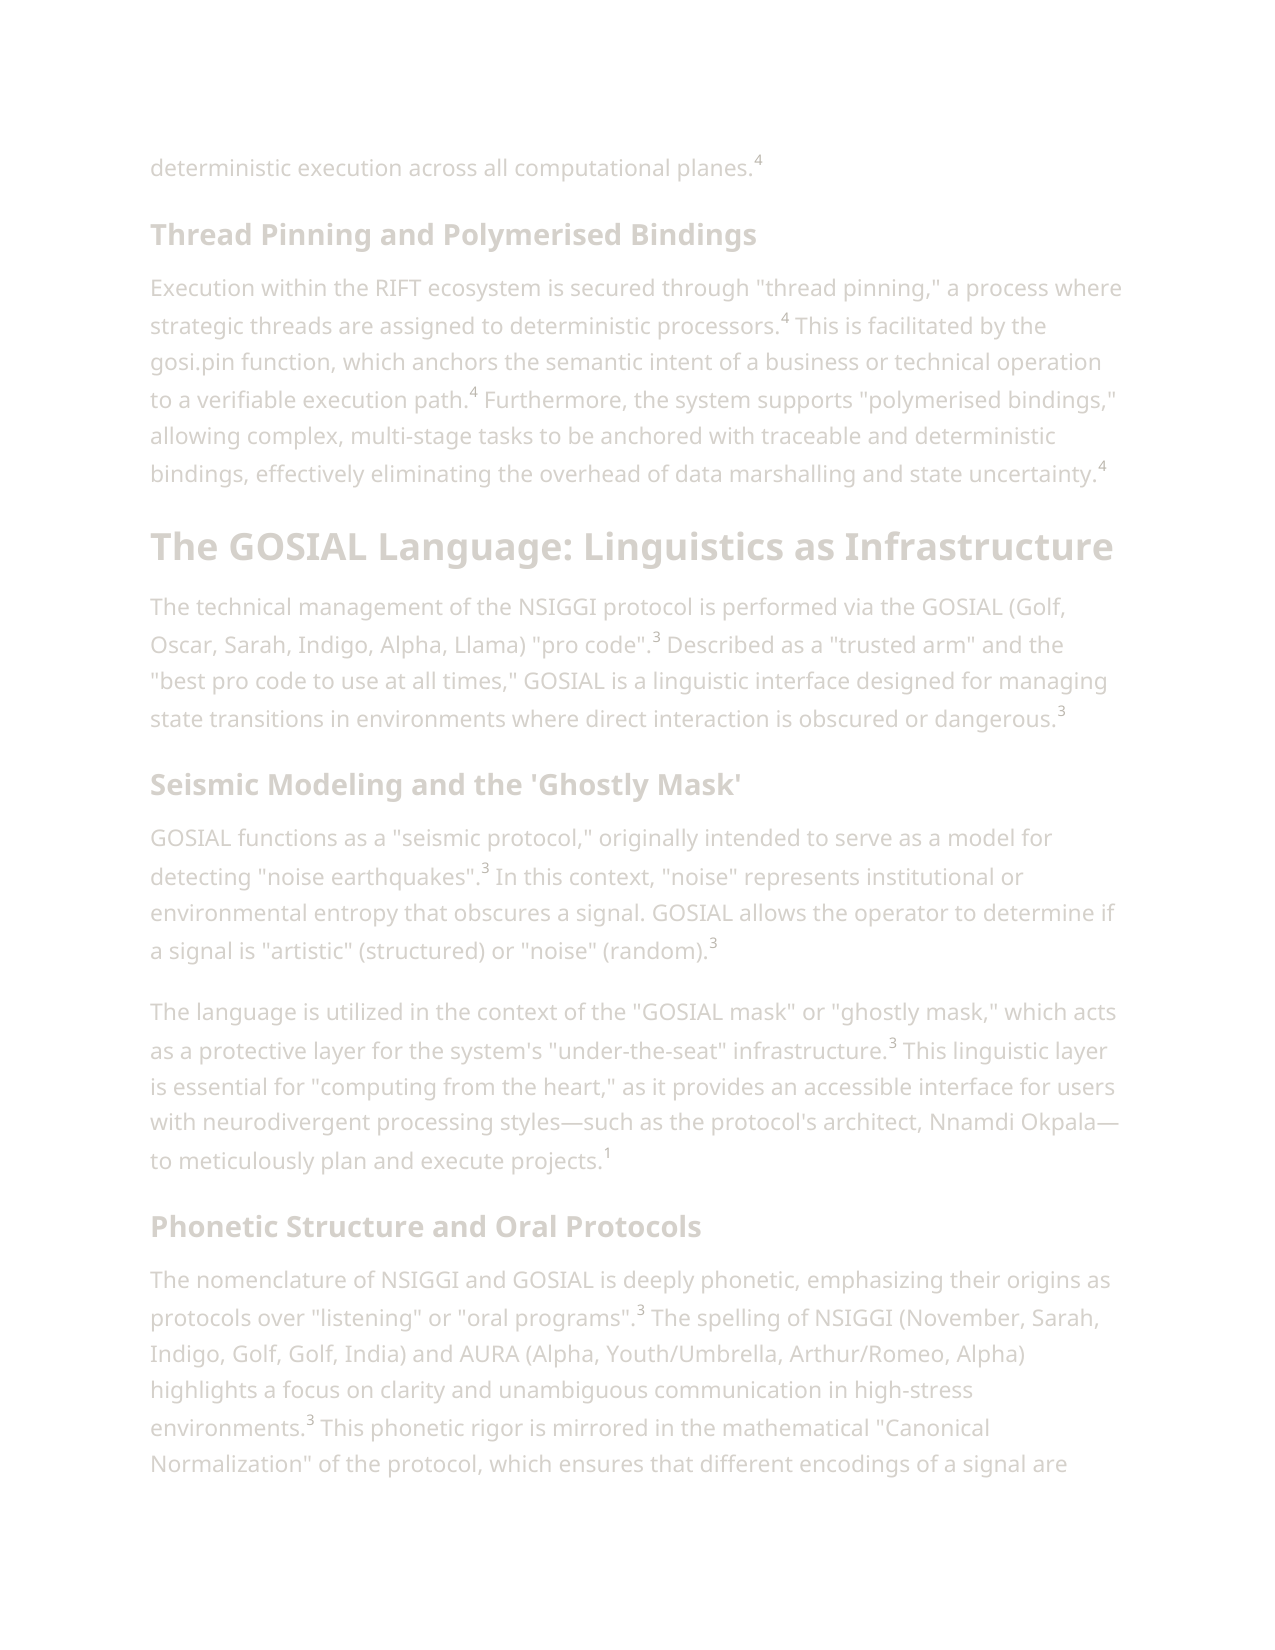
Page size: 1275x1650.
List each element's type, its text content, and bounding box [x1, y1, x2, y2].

subtitle Seismic Modeling and the 'Ghostly Mask' [150, 764, 1125, 804]
subtitle Thread Pinning and Polymerised Bindings [150, 214, 1125, 253]
text The technical management of the NSIGGI protocol is performed via the GOSIAL (Golf, Oscar, Sarah, Indigo, Alpha, Llama) "pro code".3 Described as a "trusted arm" and the "best pro code to use at all times," GOSIAL is a linguistic interface designed for managing state transitions in environments where direct interaction is obscured or dangerous.3 [150, 591, 1125, 735]
text The nomenclature of NSIGGI and GOSIAL is deeply phonetic, emphasizing their origins as protocols over "listening" or "oral programs".3 The spelling of NSIGGI (November, Sarah, Indigo, Golf, Golf, India) and AURA (Alpha, Youth/Umbrella, Arthur/Romeo, Alpha) highlights a focus on clarity and unambiguous communication in high-stress environments.3 This phonetic rigor is mirrored in the mathematical "Canonical Normalization" of the protocol, which ensures that different encodings of a signal are [150, 1264, 1125, 1479]
text The language is utilized in the context of the "GOSIAL mask" or "ghostly mask," which acts as a protective layer for the system's "under-the-seat" infrastructure.3 This linguistic layer is essential for "computing from the heart," as it provides an accessible interface for users with neurodivergent processing styles—such as the protocol's architect, Nnamdi Okpala—to meticulously plan and execute projects.1 [150, 996, 1125, 1176]
subtitle Phonetic Structure and Oral Protocols [150, 1206, 1125, 1246]
text deterministic execution across all computational planes.4 [150, 150, 1125, 184]
subtitle The GOSIAL Language: Linguistics as Infrastructure [150, 520, 1125, 571]
text GOSIAL functions as a "seismic protocol," originally intended to serve as a model for detecting "noise earthquakes".3 In this context, "noise" represents institutional or environmental entropy that obscures a signal. GOSIAL allows the operator to determine if a signal is "artistic" (structured) or "noise" (random).3 [150, 822, 1125, 967]
text Execution within the RIFT ecosystem is secured through "thread pinning," a process where strategic threads are assigned to deterministic processors.4 This is facilitated by the gosi.pin function, which anchors the semantic intent of a business or technical operation to a verifiable execution path.4 Furthermore, the system supports "polymerised bindings," allowing complex, multi-stage tasks to be anchored with traceable and deterministic bindings, effectively eliminating the overhead of data marshalling and state uncertainty.4 [150, 271, 1125, 490]
